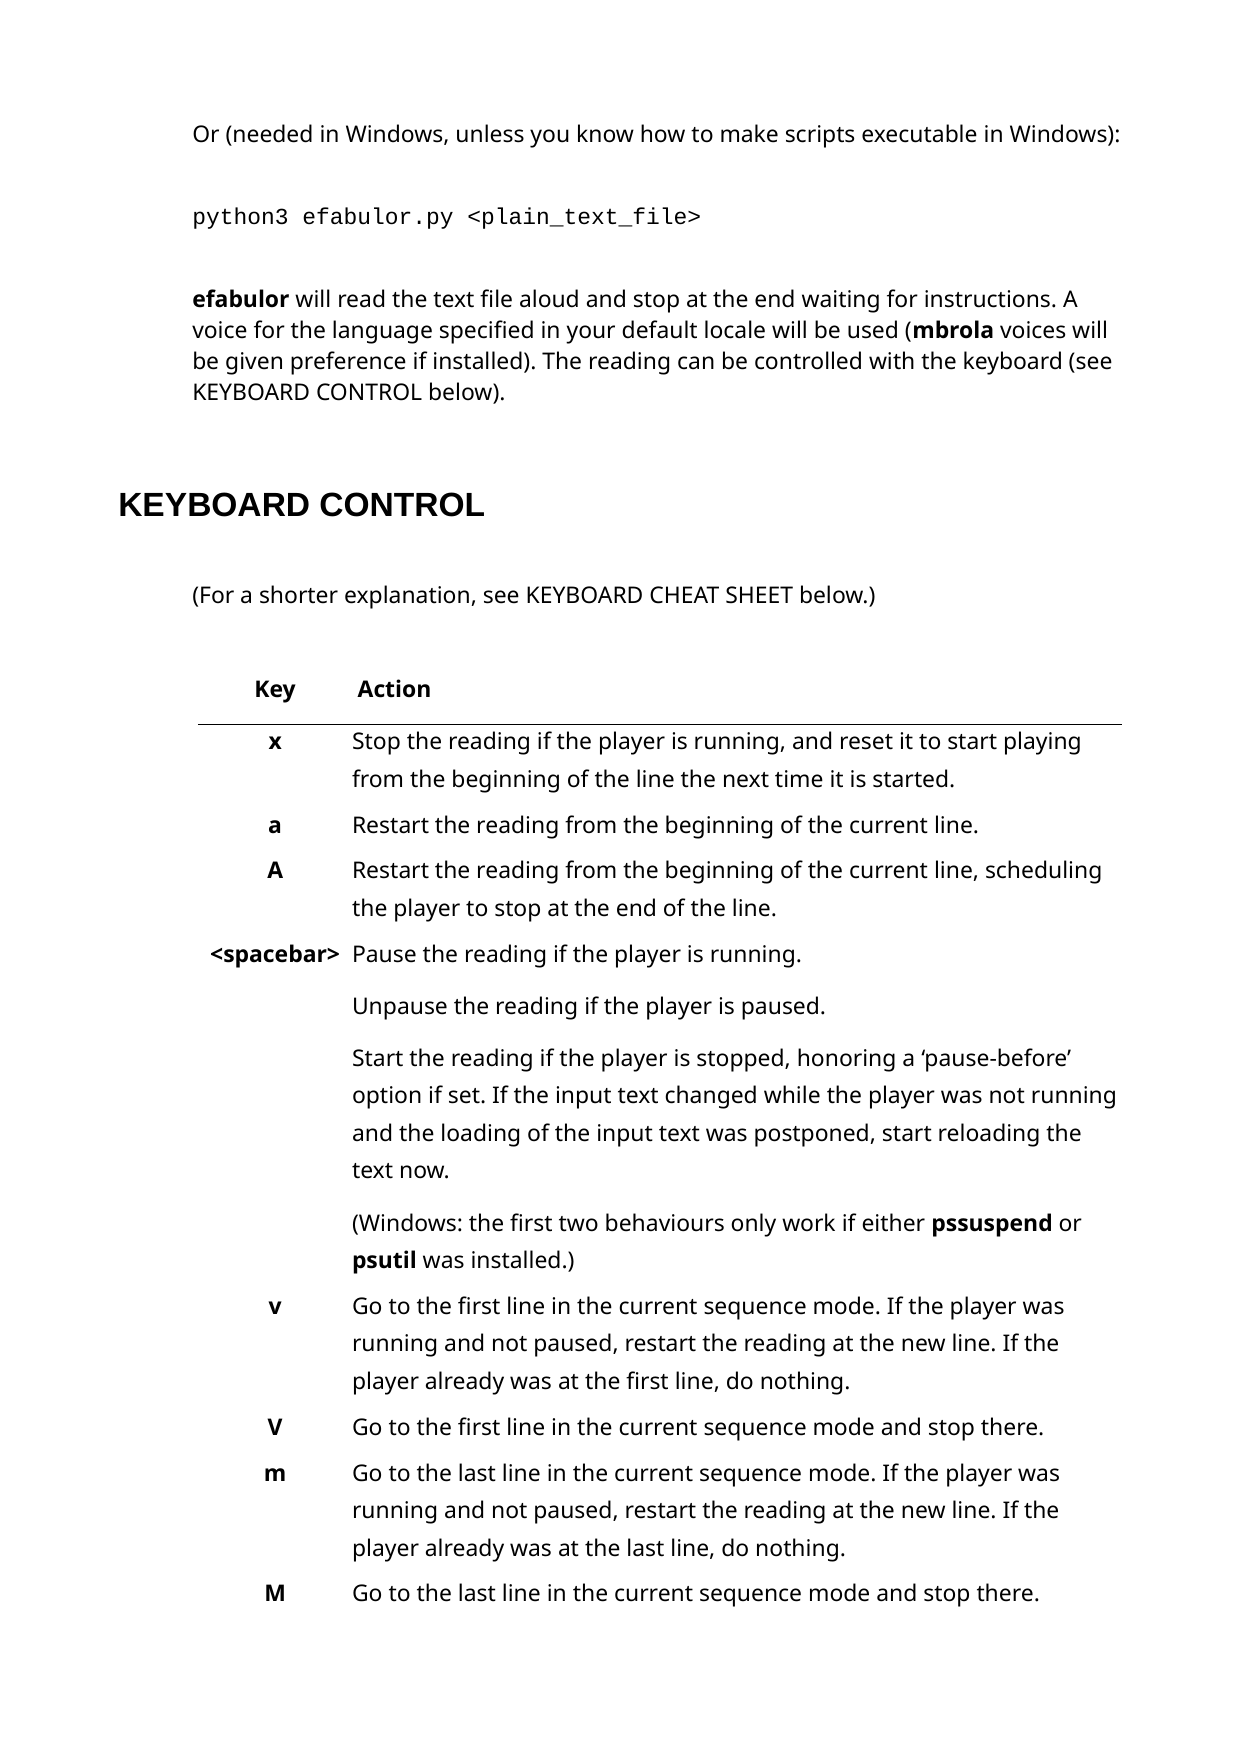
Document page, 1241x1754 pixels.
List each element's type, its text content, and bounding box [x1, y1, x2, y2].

table_cell Go to the first line in the current sequence mode and stop there. [352, 1411, 1122, 1457]
table_header Action [352, 667, 1122, 724]
table_cell Stop the reading if the player is running, and reset it to start playing from the beginning of the line the next time it is started. [352, 725, 1122, 809]
table_cell a [198, 809, 352, 854]
table_cell M [198, 1578, 352, 1623]
table_cell <spacebar> [198, 938, 352, 1290]
table_cell x [198, 725, 352, 809]
table_cell Go to the last line in the current sequence mode. If the player was running and not paused, restart the reading at the new line. If the player already was at the last line, do nothing. [352, 1457, 1122, 1577]
table_cell Pause the reading if the player is running. Unpause the reading if the player is paused. Start the reading if the player is stopped, honoring a ‘pause-before’ option if set. If the input text changed while the player was not running and the loading of the input text was postponed, start reloading the text now. (Windows: the first two behaviours only work if either pssuspend or psutil was installed.) [352, 938, 1122, 1290]
text python3 efabulor.py <plain_text_file> [192, 206, 1122, 232]
table_cell v [198, 1290, 352, 1411]
table_cell V [198, 1411, 352, 1457]
text (For a shorter explanation, see KEYBOARD CHEAT SHEET below.) [192, 579, 1122, 611]
table_cell Go to the first line in the current sequence mode. If the player was running and not paused, restart the reading at the new line. If the player already was at the first line, do nothing. [352, 1290, 1122, 1411]
subtitle KEYBOARD CONTROL [118, 484, 1122, 523]
table_cell Restart the reading from the beginning of the current line. [352, 809, 1122, 854]
table_cell Go to the last line in the current sequence mode and stop there. [352, 1578, 1122, 1623]
table_cell m [198, 1457, 352, 1577]
table_header Key [198, 667, 352, 724]
table_cell A [198, 855, 352, 938]
text Or (needed in Windows, unless you know how to make scripts executable in Windows): [192, 118, 1122, 149]
table_cell Restart the reading from the beginning of the current line, scheduling the player to stop at the end of the line. [352, 855, 1122, 938]
text efabulor will read the text file aloud and stop at the end waiting for instructions. A voice for the language specified in your default locale will be used (mbrola voices will be given preference if installed). The reading can be controlled with the keyboard (see KEYBOARD CONTROL below). [192, 282, 1122, 407]
